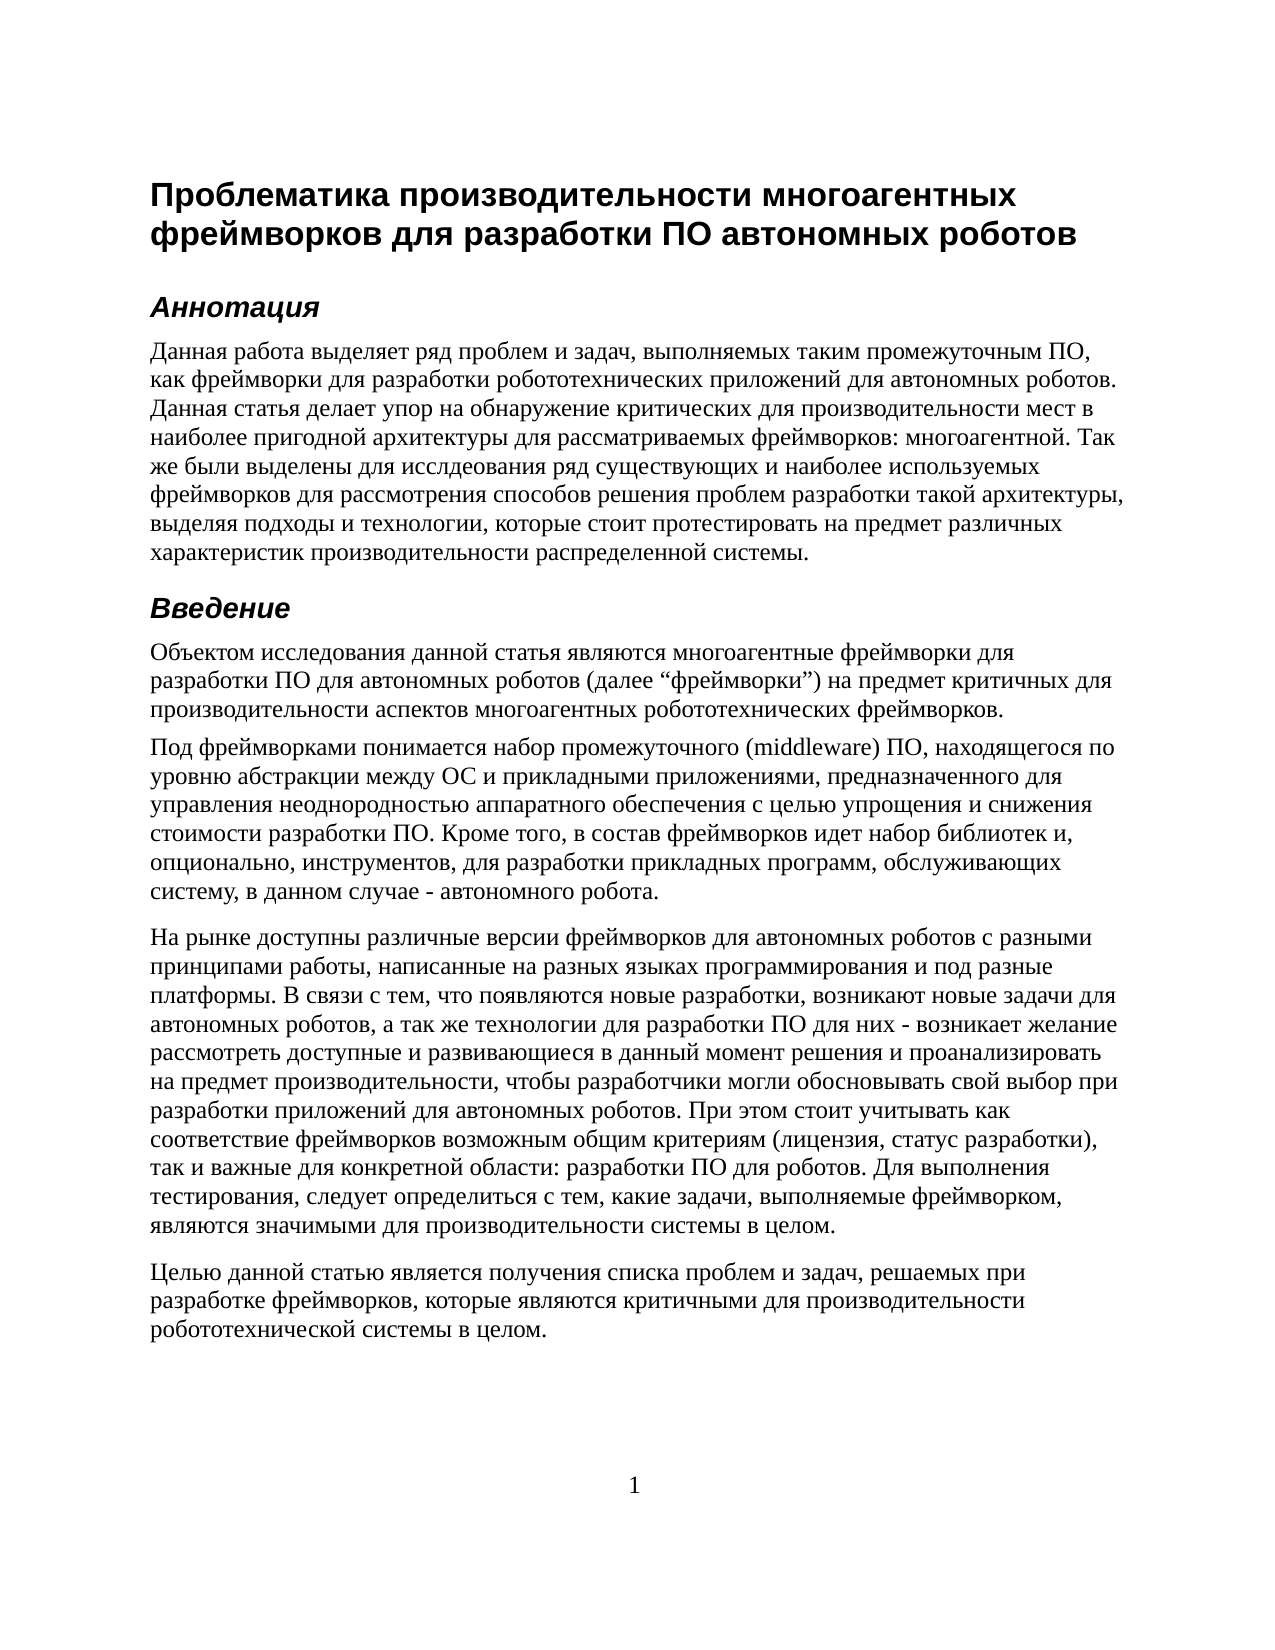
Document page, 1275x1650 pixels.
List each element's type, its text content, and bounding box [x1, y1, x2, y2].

subtitle Проблематика производительности многоагентных фреймворков для разработки ПО автономных роботов [150, 175, 1125, 252]
text Данная работа выделяет ряд проблем и задач, выполняемых таким промежуточным ПО, как фреймворки для разработки робототехнических приложений для автономных роботов. Данная статья делает упор на обнаружение критических для производительности мест в наиболее пригодной архитектуры для рассматриваемых фреймворков: многоагентной. Так же были выделены для исслдеования ряд существующих и наиболее используемых фреймворков для рассмотрения способов решения проблем разработки такой архитектуры, выделяя подходы и технологии, которые стоит протестировать на предмет различных характеристик производительности распределенной системы. [150, 336, 1125, 566]
subtitle Введение [150, 591, 1125, 624]
text Объектом исследования данной статья являются многоагентные фреймворки для разработки ПО для автономных роботов (далее “фреймворки”) на предмет критичных для производительности аспектов многоагентных робототехнических фреймворков. [150, 637, 1125, 723]
text Целью данной статью является получения списка проблем и задач, решаемых при разработке фреймворков, которые являются критичными для производительности робототехнической системы в целом. [150, 1257, 1125, 1343]
subtitle Аннотация [150, 290, 1125, 323]
text Под фреймворками понимается набор промежуточного (middleware) ПО, находящегося по уровню абстракции между ОС и прикладными приложениями, предназначенного для управления неоднородностью аппаратного обеспечения с целью упрощения и снижения стоимости разработки ПО. Кроме того, в состав фреймворков идет набор библиотек и, опционально, инструментов, для разработки прикладных программ, обслуживающих систему, в данном случае - автономного робота. [150, 732, 1125, 904]
text На рынке доступны различные версии фреймворков для автономных роботов с разными принципами работы, написанные на разных языках программирования и под разные платформы. В связи с тем, что появляются новые разработки, возникают новые задачи для автономных роботов, а так же технологии для разработки ПО для них - возникает желание рассмотреть доступные и развивающиеся в данный момент решения и проанализировать на предмет производительности, чтобы разработчики могли обосновывать свой выбор при разработки приложений для автономных роботов. При этом стоит учитывать как соответствие фреймворков возможным общим критериям (лицензия, статус разработки), так и важные для конкретной области: разработки ПО для роботов. Для выполнения тестирования, следует определиться с тем, какие задачи, выполняемые фреймворком, являются значимыми для производительности системы в целом. [150, 922, 1125, 1239]
